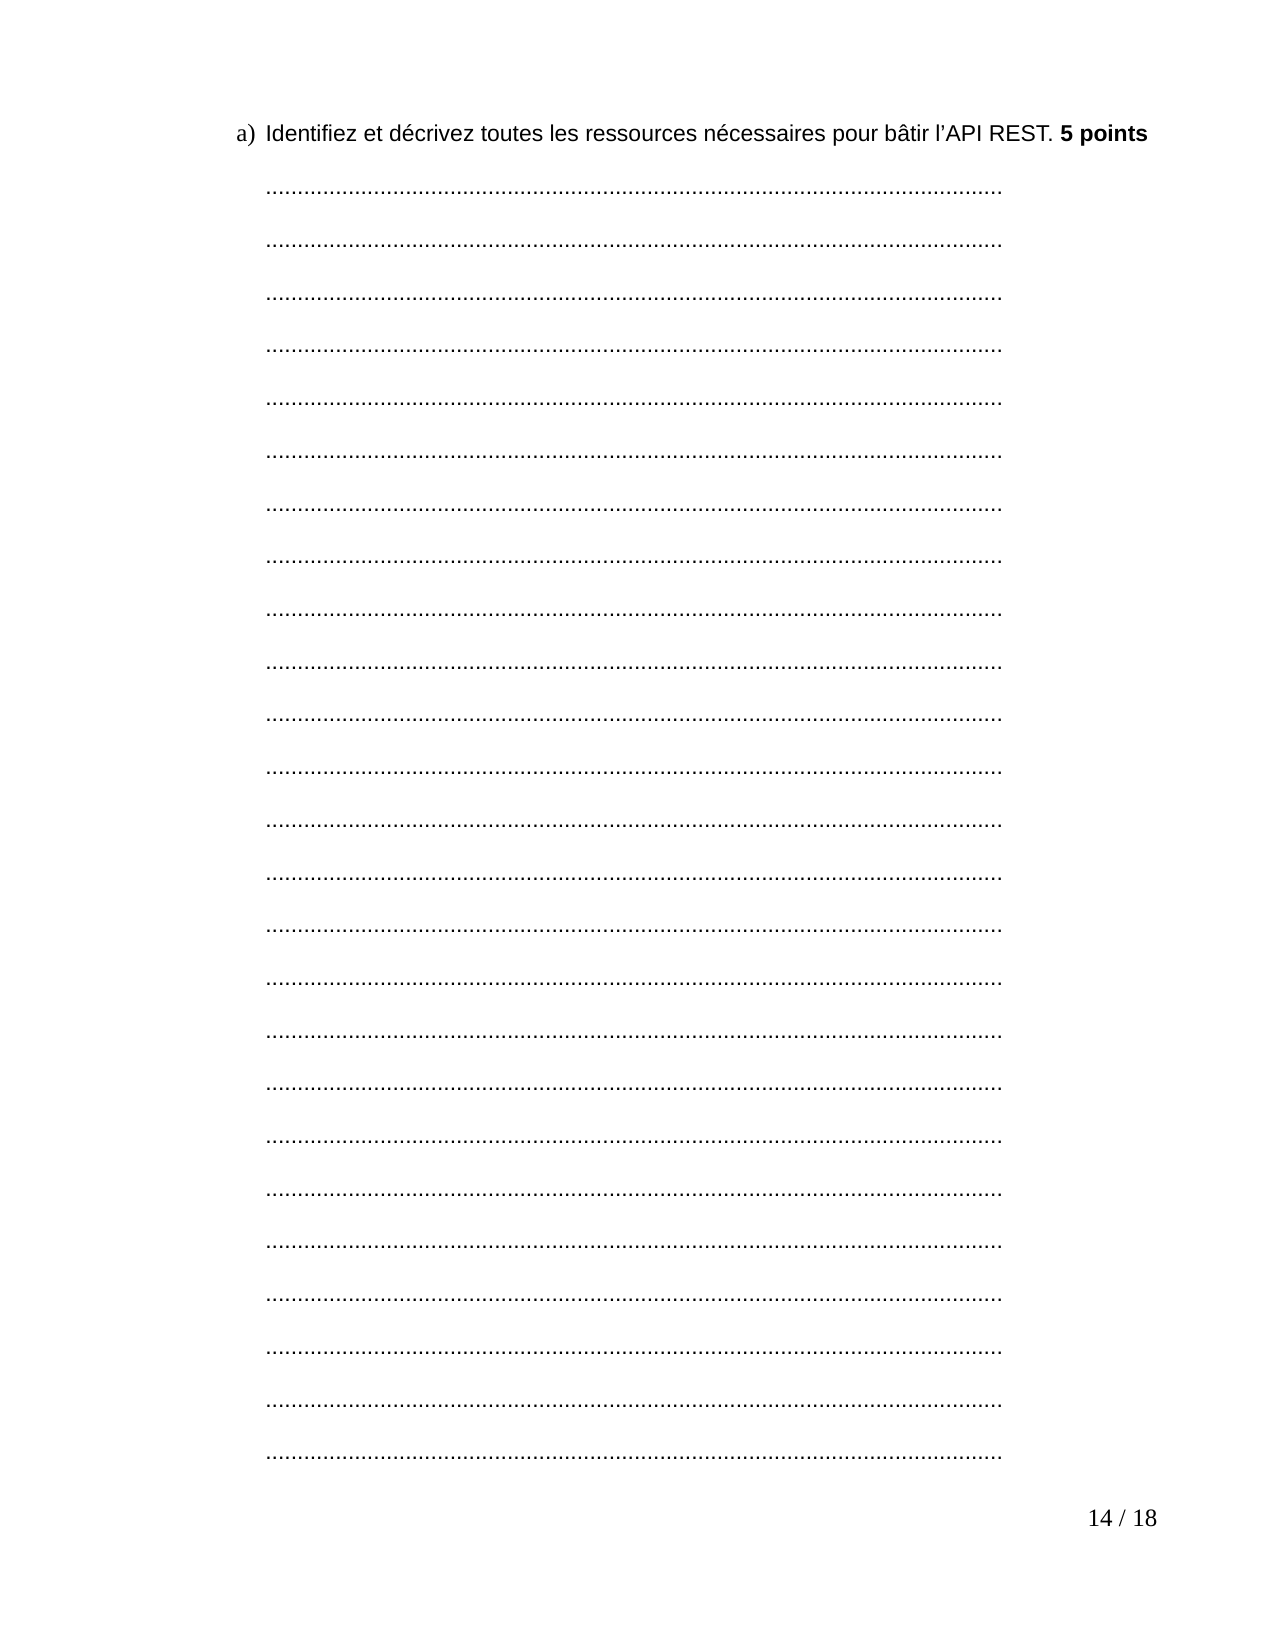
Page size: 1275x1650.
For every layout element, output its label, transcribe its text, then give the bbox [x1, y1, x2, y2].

list Identifiez et décrivez toutes les ressources nécessaires pour bâtir l’API REST. 5 points [236, 118, 1157, 1464]
